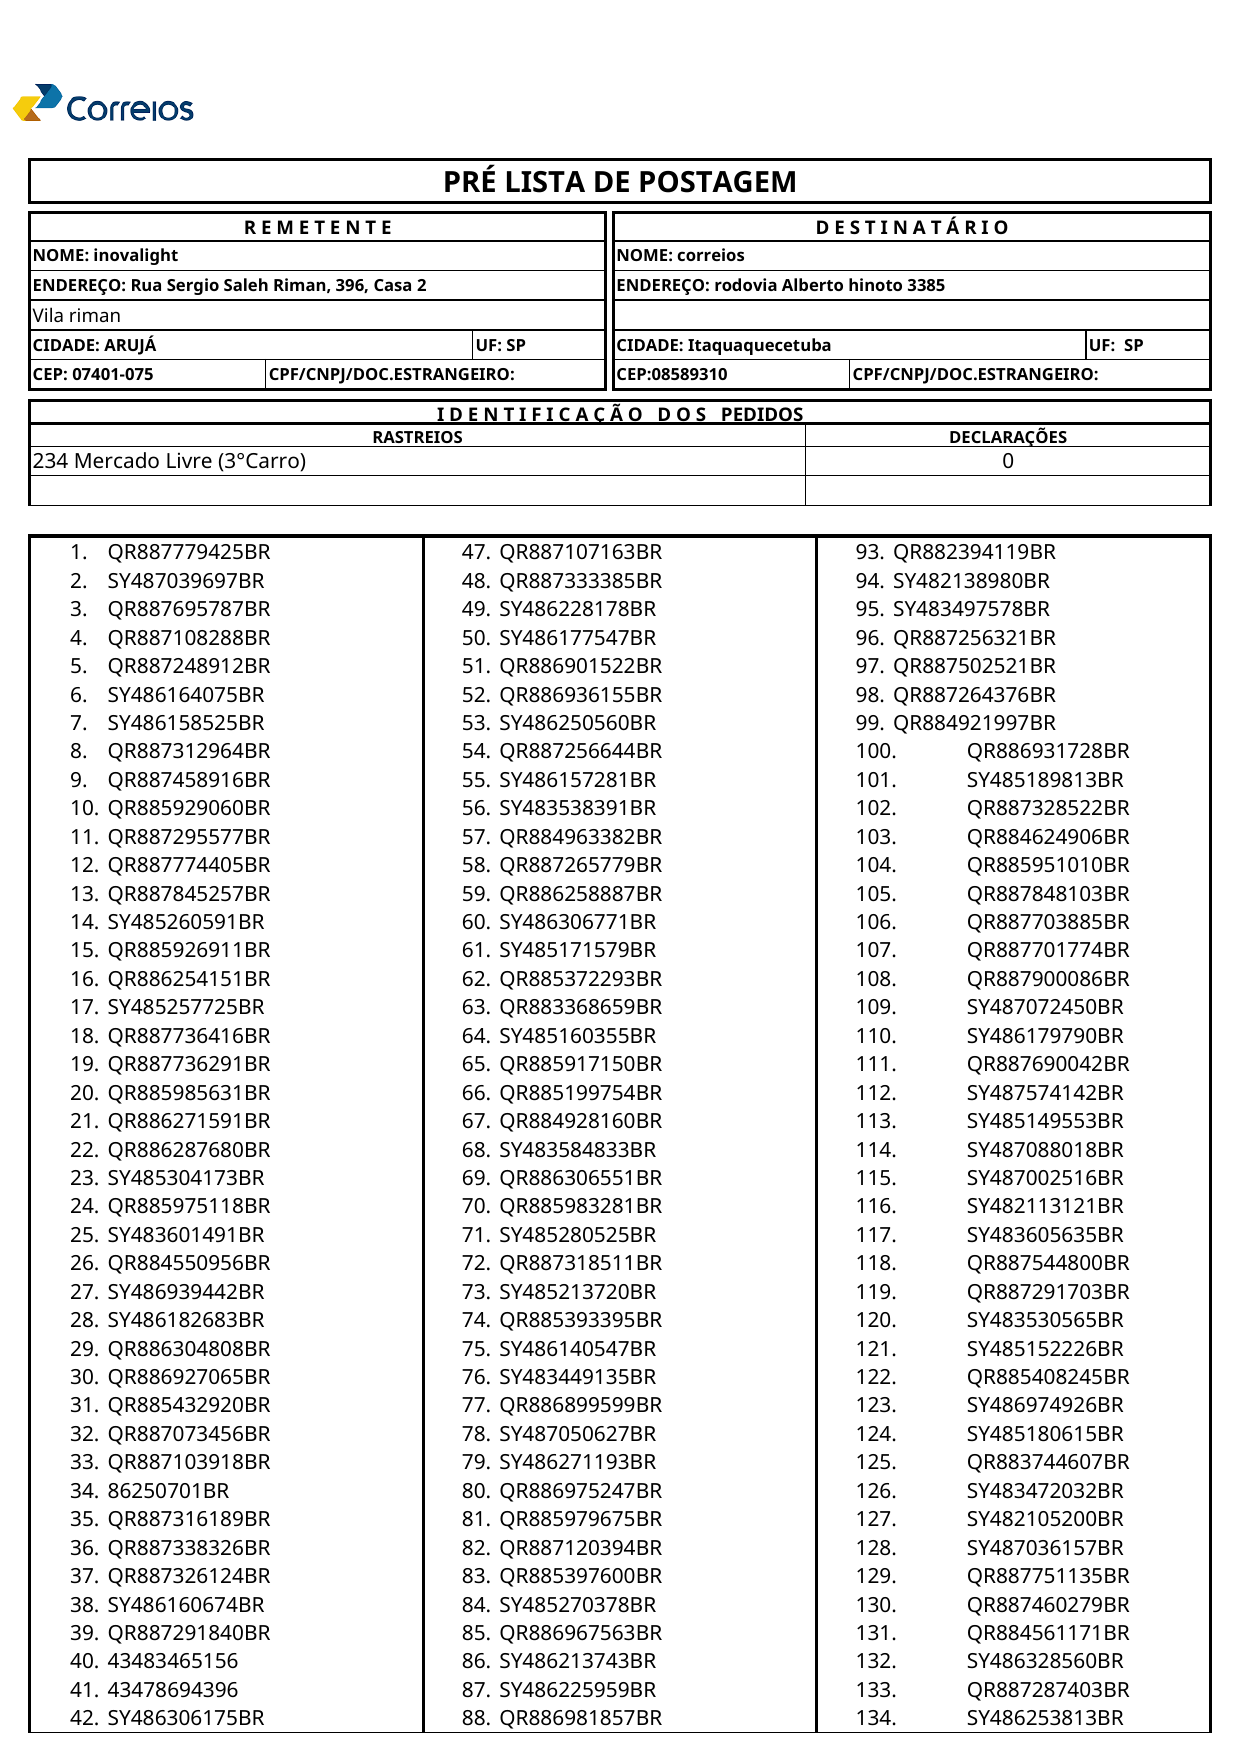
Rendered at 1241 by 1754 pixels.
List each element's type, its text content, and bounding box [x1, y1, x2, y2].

table_cell QR887107163BR QR887333385BR SY486228178BR SY486177547BR QR886901522BR QR886936155BR SY486250560BR QR887256644BR SY486157281BR SY483538391BR QR884963382BR QR887265779BR QR886258887BR SY486306771BR SY485171579BR QR885372293BR QR883368659BR SY485160355BR QR885917150BR QR885199754BR QR884928160BR SY483584833BR QR886306551BR QR885983281BR SY485280525BR QR887318511BR SY485213720BR QR885393395BR SY486140547BR SY483449135BR QR886899599BR SY487050627BR SY486271193BR QR886975247BR QR885979675BR QR887120394BR QR885397600BR SY485270378BR QR886967563BR SY486213743BR SY486225959BR QR886981857BR QR884883874BR QR885962508BR QR882541801BR QR882314844BR QR884636158BR SY486271159BR QR887255065BR SY486206787BR QR882384108BR QR886960401BR SY486261925BR QR882070166BR SY483522431BR QR885913878BR QR886920739BR QR885182762BR QR887344658BR QR884585204BR QR884620467BR SY483588375BR QR886230827BR QR887754953BR QR884886969BR QR885362472BR QR886213792BR QR883791213BR QR883373628BR QR883788090BR QR887893972BR QR887127905BR QR884929987BR QR887534921BR SY483479852BR QR883361766BR SY486162644BR QR883758138BR QR887071755BR SY481972194BR QR887903578BR QR887841445BR QR887492002BR QR883698893BR QR887129040BR [425, 538, 815, 1732]
table_cell [400, 506, 444, 534]
table_cell [67, 506, 200, 534]
table_cell CEP:08589310 [615, 360, 849, 388]
table_cell [208, 506, 229, 534]
table_cell CPF/CNPJ/DOC.ESTRANGEIRO: [850, 360, 1209, 388]
table_cell DECLARAÇÕES VALOR [806, 425, 1209, 446]
table_cell 0 [806, 447, 1209, 475]
table_cell [370, 506, 400, 534]
table_cell [357, 506, 370, 534]
table_cell [615, 301, 1209, 329]
table_cell 234 Mercado Livre (3°Carro) [31, 447, 805, 475]
table_cell QR882394119BR SY482138980BR SY483497578BR QR887256321BR QR887502521BR QR887264376BR QR884921997BR QR886931728BR SY485189813BR QR887328522BR QR884624906BR QR885951010BR QR887848103BR QR887703885BR QR887701774BR QR887900086BR SY487072450BR SY486179790BR QR887690042BR SY487574142BR SY485149553BR SY487088018BR SY487002516BR SY482113121BR SY483605635BR QR887544800BR QR887291703BR SY483530565BR SY485152226BR QR885408245BR SY486974926BR SY485180615BR QR883744607BR SY483472032BR SY482105200BR SY487036157BR QR887751135BR QR887460279BR QR884561171BR SY486328560BR QR887287403BR SY486253813BR QR887271068BR QR885426782BR QR885447924BR [818, 538, 1209, 1732]
table_cell [30, 506, 67, 534]
table_cell [806, 476, 1209, 505]
table_cell RASTREIOS CONTEÚDO [31, 425, 805, 446]
table_cell [229, 506, 357, 534]
table_cell QR887779425BR SY487039697BR QR887695787BR QR887108288BR QR887248912BR SY486164075BR SY486158525BR QR887312964BR QR887458916BR QR885929060BR QR887295577BR QR887774405BR QR887845257BR SY485260591BR QR885926911BR QR886254151BR SY485257725BR QR887736416BR QR887736291BR QR885985631BR QR886271591BR QR886287680BR SY485304173BR QR885975118BR SY483601491BR QR884550956BR SY486939442BR SY486182683BR QR886304808BR QR886927065BR QR885432920BR QR887073456BR QR887103918BR 86250701BR QR887316189BR QR887338326BR QR887326124BR SY486160674BR QR887291840BR 43483465156 43478694396 SY486306175BR QR886893976BR QR886922765BR QR887471740BR SY486240531BR SY485184060BR SY486911223BR QR885932608BR QR882395247BR QR883702023BR QR887513657BR QR885243118BR SY482053723BR SY486279055BR QR882515418BR SY482113081BR SY487000679BR QR883402369BR QR884568501BR QR887278653BR SY486934723BR SY487065578BR QR885399588BR QR883364952BR QR882559039BR QR882567622BR SY483424598BR QR882372039BR SY487571035BR QR887864675BR QR886299484BR SY485297027BR SY482070718BR SY486974373BR QR885240292BR QR887289381BR QR886973776BR QR887881149BR SY483520166BR QR887483941BR QR884969694BR SY483565180BR QR887340165BR SY485168610BR SY485217050BR SY486251874BR QR885419217BR QR886260259BR SY483450995BR QR885202042BR QR885172663BR SY486953515BR SY482128024BR SY485260852BR QR885386981BR SY486254840BR SY487008964BR QR886916725BR QR883757319BR SY486284550BR QR885399971BR SY486225273BR QR887342728BR [31, 538, 422, 1732]
table_cell NOME: inovalight [31, 242, 604, 269]
table_cell [200, 506, 208, 534]
table_cell [1058, 506, 1086, 534]
table_cell R E M E T E N T E [31, 214, 604, 240]
table_cell [613, 204, 1211, 211]
table_cell [30, 388, 1211, 399]
table_cell CPF/CNPJ/DOC.ESTRANGEIRO: [266, 360, 604, 388]
table_cell [607, 211, 612, 388]
table_cell [653, 506, 680, 534]
table_cell [805, 506, 849, 534]
table_cell [30, 204, 605, 211]
table_cell NOME: correios [615, 242, 1209, 269]
table_cell UF: SP [1087, 331, 1209, 359]
table_cell UF: SP [473, 331, 604, 359]
table_cell [680, 506, 805, 534]
table_cell CIDADE: Itaquaquecetuba [615, 331, 1085, 359]
table_cell [444, 506, 653, 534]
table_cell [31, 476, 805, 505]
table_header PRÉ LISTA DE POSTAGEM [205, 161, 1209, 201]
table_cell [1086, 506, 1211, 534]
table_cell Vila riman [31, 301, 604, 329]
table_cell ENDEREÇO: rodovia Alberto hinoto 3385 [615, 271, 1209, 299]
table_cell [605, 204, 613, 211]
table_cell I D E N T I F I C A Ç Ã O D O S PEDIDOS [31, 402, 1209, 422]
table_cell D E S T I N A T Á R I O [615, 214, 1209, 240]
table_cell CIDADE: ARUJÁ [31, 331, 472, 359]
table_cell ENDEREÇO: Rua Sergio Saleh Riman, 396, Casa 2 [31, 271, 604, 299]
table_cell CEP: 07401-075 [31, 360, 265, 388]
table_cell [850, 506, 1058, 534]
